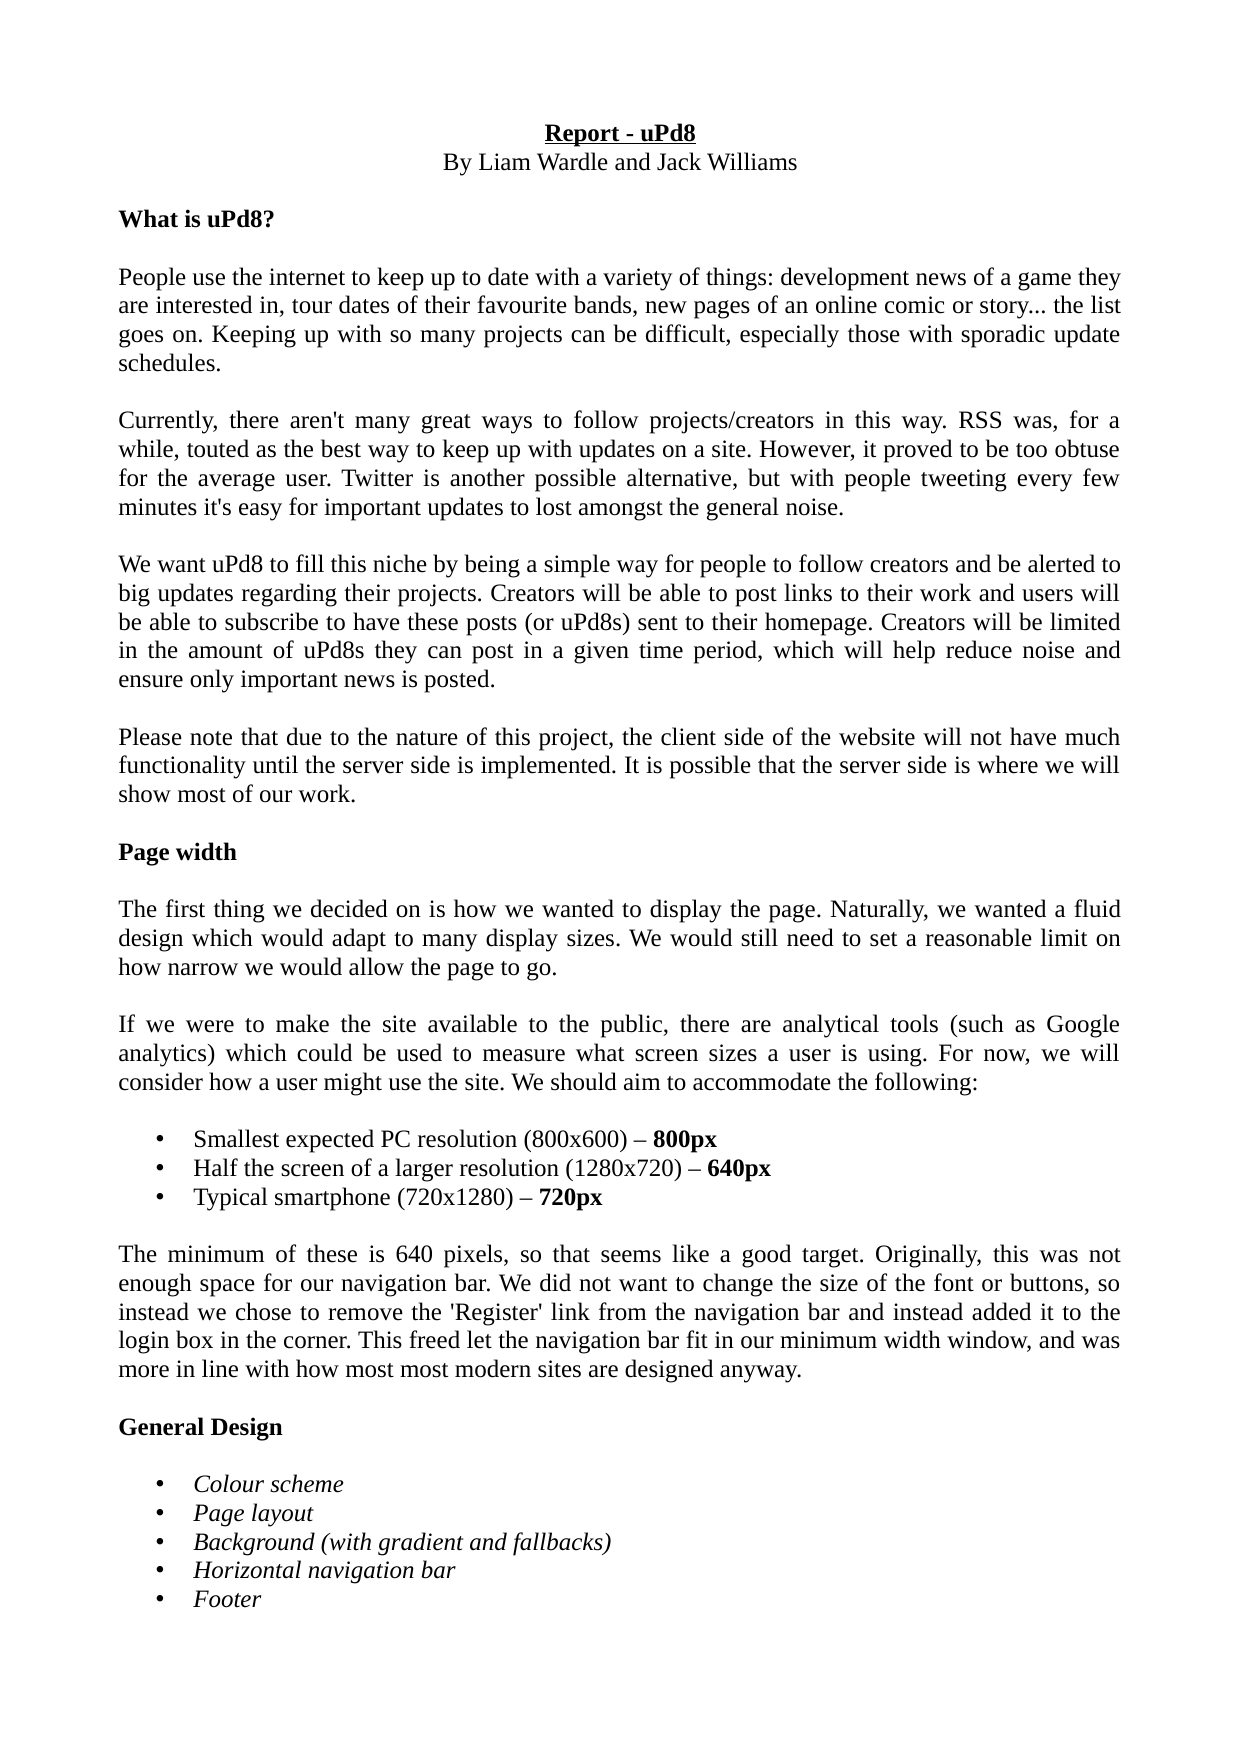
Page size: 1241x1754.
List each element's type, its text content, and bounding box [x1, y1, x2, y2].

list Background (with gradient and fallbacks) [156, 1527, 1122, 1556]
text Currently, there aren't many great ways to follow projects/creators in this way. RSS was, for a while, touted as the best way to keep up with updates on a site. However, it proved to be too obtuse for the average user. Twitter is another possible alternative, but with people tweeting every few minutes it's easy for important updates to lost amongst the general noise. [118, 406, 1122, 521]
text The first thing we decided on is how we wanted to display the page. Naturally, we wanted a fluid design which would adapt to many display sizes. We would still need to set a reasonable limit on how narrow we would allow the page to go. [118, 894, 1122, 981]
list Footer [156, 1584, 1122, 1613]
text We want uPd8 to fill this niche by being a simple way for people to follow creators and be alerted to big updates regarding their projects. Creators will be able to post links to their work and users will be able to subscribe to have these posts (or uPd8s) sent to their homepage. Creators will be limited in the amount of uPd8s they can post in a given time period, which will help reduce noise and ensure only important news is posted. [118, 549, 1122, 693]
text Report - uPd8 [118, 118, 1122, 147]
text Page width [118, 837, 1122, 866]
text By Liam Wardle and Jack Williams [118, 147, 1122, 176]
list Page layout [156, 1498, 1122, 1527]
text People use the internet to keep up to date with a variety of things: development news of a game they are interested in, tour dates of their favourite bands, new pages of an online comic or story... the list goes on. Keeping up with so many projects can be difficult, especially those with sporadic update schedules. [118, 262, 1122, 377]
text What is uPd8? [118, 204, 1122, 233]
list Colour scheme [156, 1469, 1122, 1498]
text Please note that due to the nature of this project, the client side of the website will not have much functionality until the server side is implemented. It is possible that the server side is where we will show most of our work. [118, 722, 1122, 808]
list Typical smartphone (720x1280) – 720px [156, 1182, 1122, 1211]
text The minimum of these is 640 pixels, so that seems like a good target. Originally, this was not enough space for our navigation bar. We did not want to change the size of the font or buttons, so instead we chose to remove the 'Register' link from the navigation bar and instead added it to the login box in the corner. This freed let the navigation bar fit in our minimum width window, and was more in line with how most most modern sites are designed anyway. [118, 1239, 1122, 1383]
list Horizontal navigation bar [156, 1556, 1122, 1584]
text General Design [118, 1412, 1122, 1441]
list Half the screen of a larger resolution (1280x720) – 640px [156, 1153, 1122, 1182]
list Smallest expected PC resolution (800x600) – 800px [156, 1124, 1122, 1153]
text If we were to make the site available to the public, there are analytical tools (such as Google analytics) which could be used to measure what screen sizes a user is using. For now, we will consider how a user might use the site. We should aim to accommodate the following: [118, 1009, 1122, 1096]
